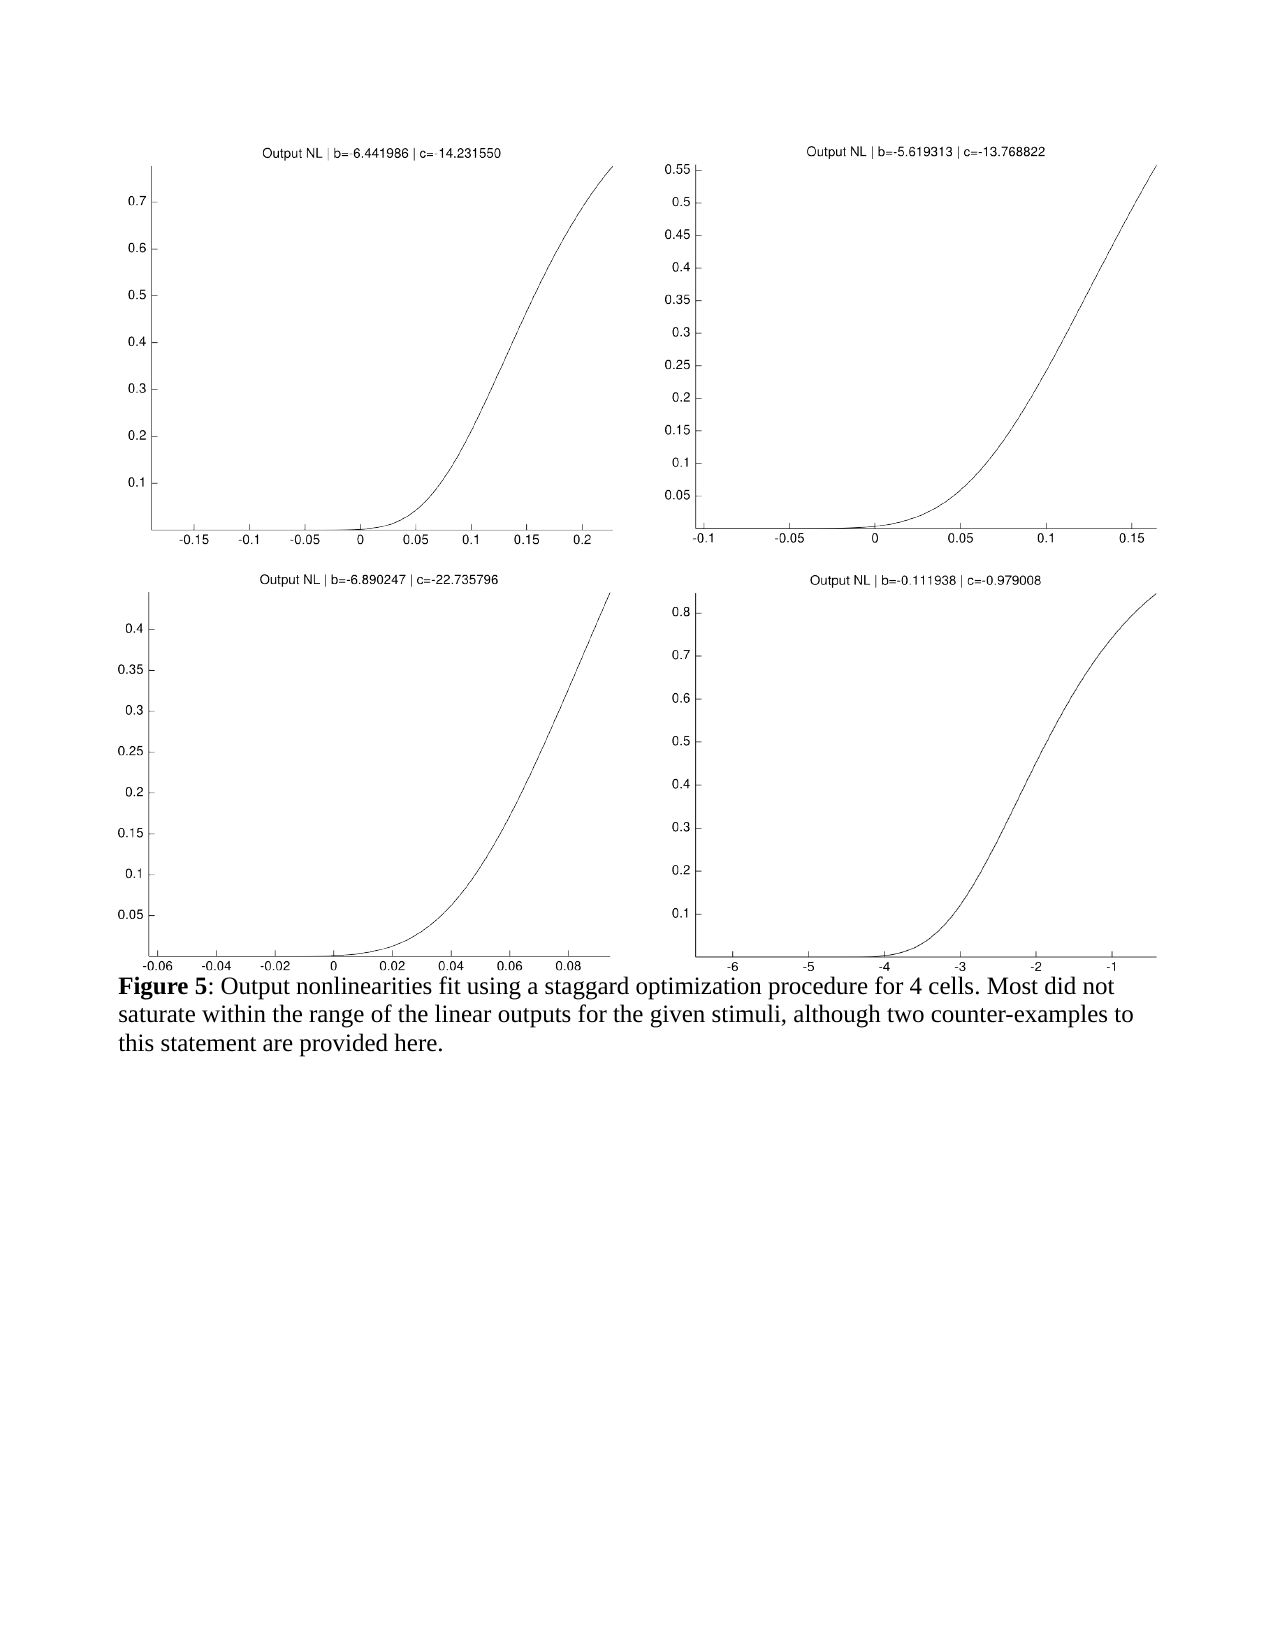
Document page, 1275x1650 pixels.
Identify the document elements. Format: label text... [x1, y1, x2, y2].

text Figure 5: Output nonlinearities fit using a staggard optimization procedure for 4 cells. Most did not saturate within the range of the linear outputs for the given stimuli, although two counter-examples to this statement are provided here. [118, 971, 1157, 1057]
picture [118, 146, 1157, 971]
